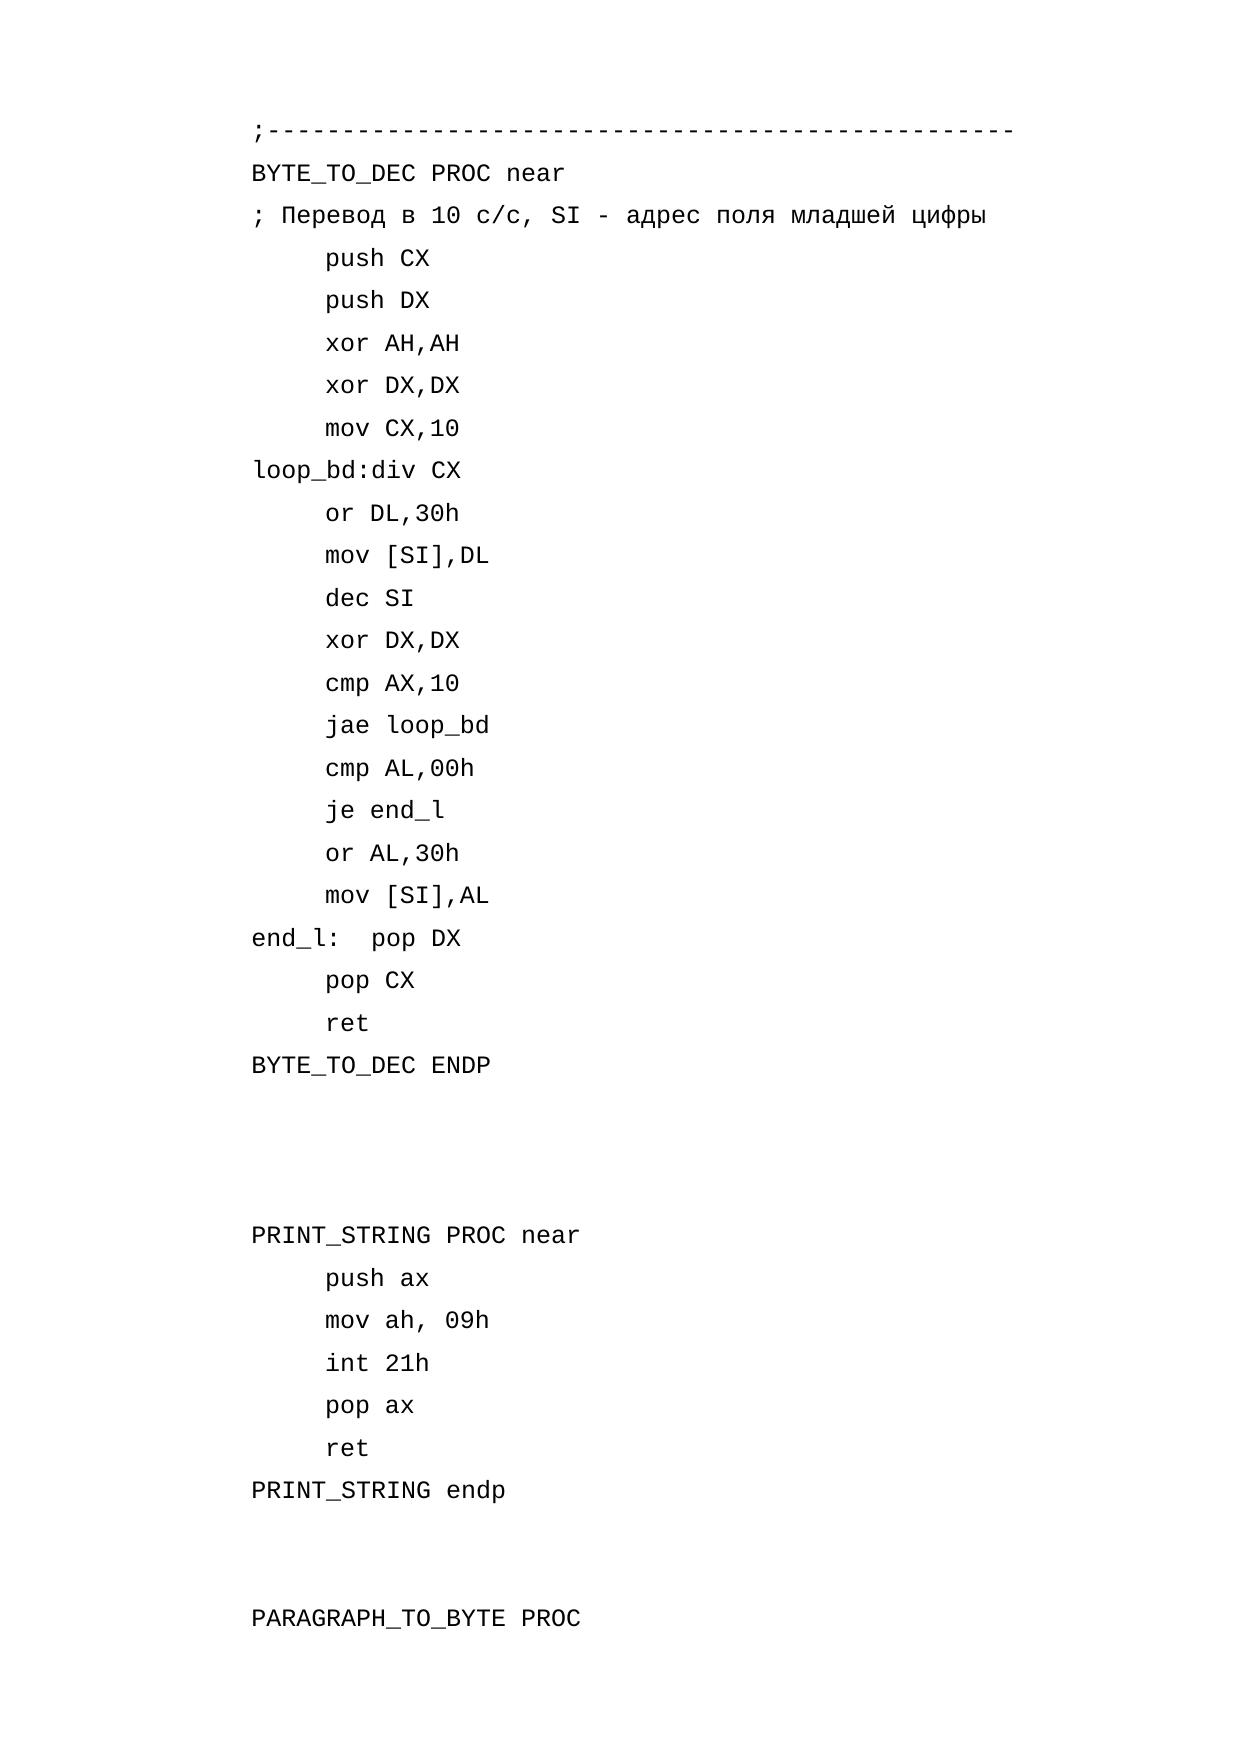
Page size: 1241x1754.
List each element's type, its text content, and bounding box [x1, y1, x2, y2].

text push DX [177, 288, 1152, 316]
text cmp AL,00h [177, 756, 1152, 784]
text mov [SI],AL [177, 883, 1152, 911]
text mov CX,10 [177, 416, 1152, 444]
text PARAGRAPH_TO_BYTE PROC [177, 1606, 1152, 1634]
text PRINT_STRING endp [177, 1478, 1152, 1506]
text push ax [177, 1266, 1152, 1294]
text BYTE_TO_DEC ENDP [177, 1053, 1152, 1081]
text or AL,30h [177, 841, 1152, 869]
text xor DX,DX [177, 373, 1152, 401]
text or DL,30h [177, 501, 1152, 529]
text mov ah, 09h [177, 1308, 1152, 1336]
text cmp AX,10 [177, 671, 1152, 699]
text xor DX,DX [177, 628, 1152, 656]
text dec SI [177, 586, 1152, 614]
text je end_l [177, 798, 1152, 826]
text end_l: pop DX [177, 926, 1152, 954]
text pop CX [177, 968, 1152, 996]
text push CX [177, 246, 1152, 274]
text ;-------------------------------------------------- [177, 118, 1152, 146]
text mov [SI],DL [177, 543, 1152, 571]
text ; Перевод в 10 с/с, SI - адрес поля младшей цифры [177, 203, 1152, 231]
text pop ax [177, 1393, 1152, 1421]
text jae loop_bd [177, 713, 1152, 741]
text loop_bd:div CX [177, 458, 1152, 486]
text ret [177, 1011, 1152, 1039]
text PRINT_STRING PROC near [177, 1223, 1152, 1251]
text int 21h [177, 1351, 1152, 1379]
text BYTE_TO_DEC PROC near [177, 161, 1152, 189]
text xor AH,AH [177, 331, 1152, 359]
text ret [177, 1436, 1152, 1464]
